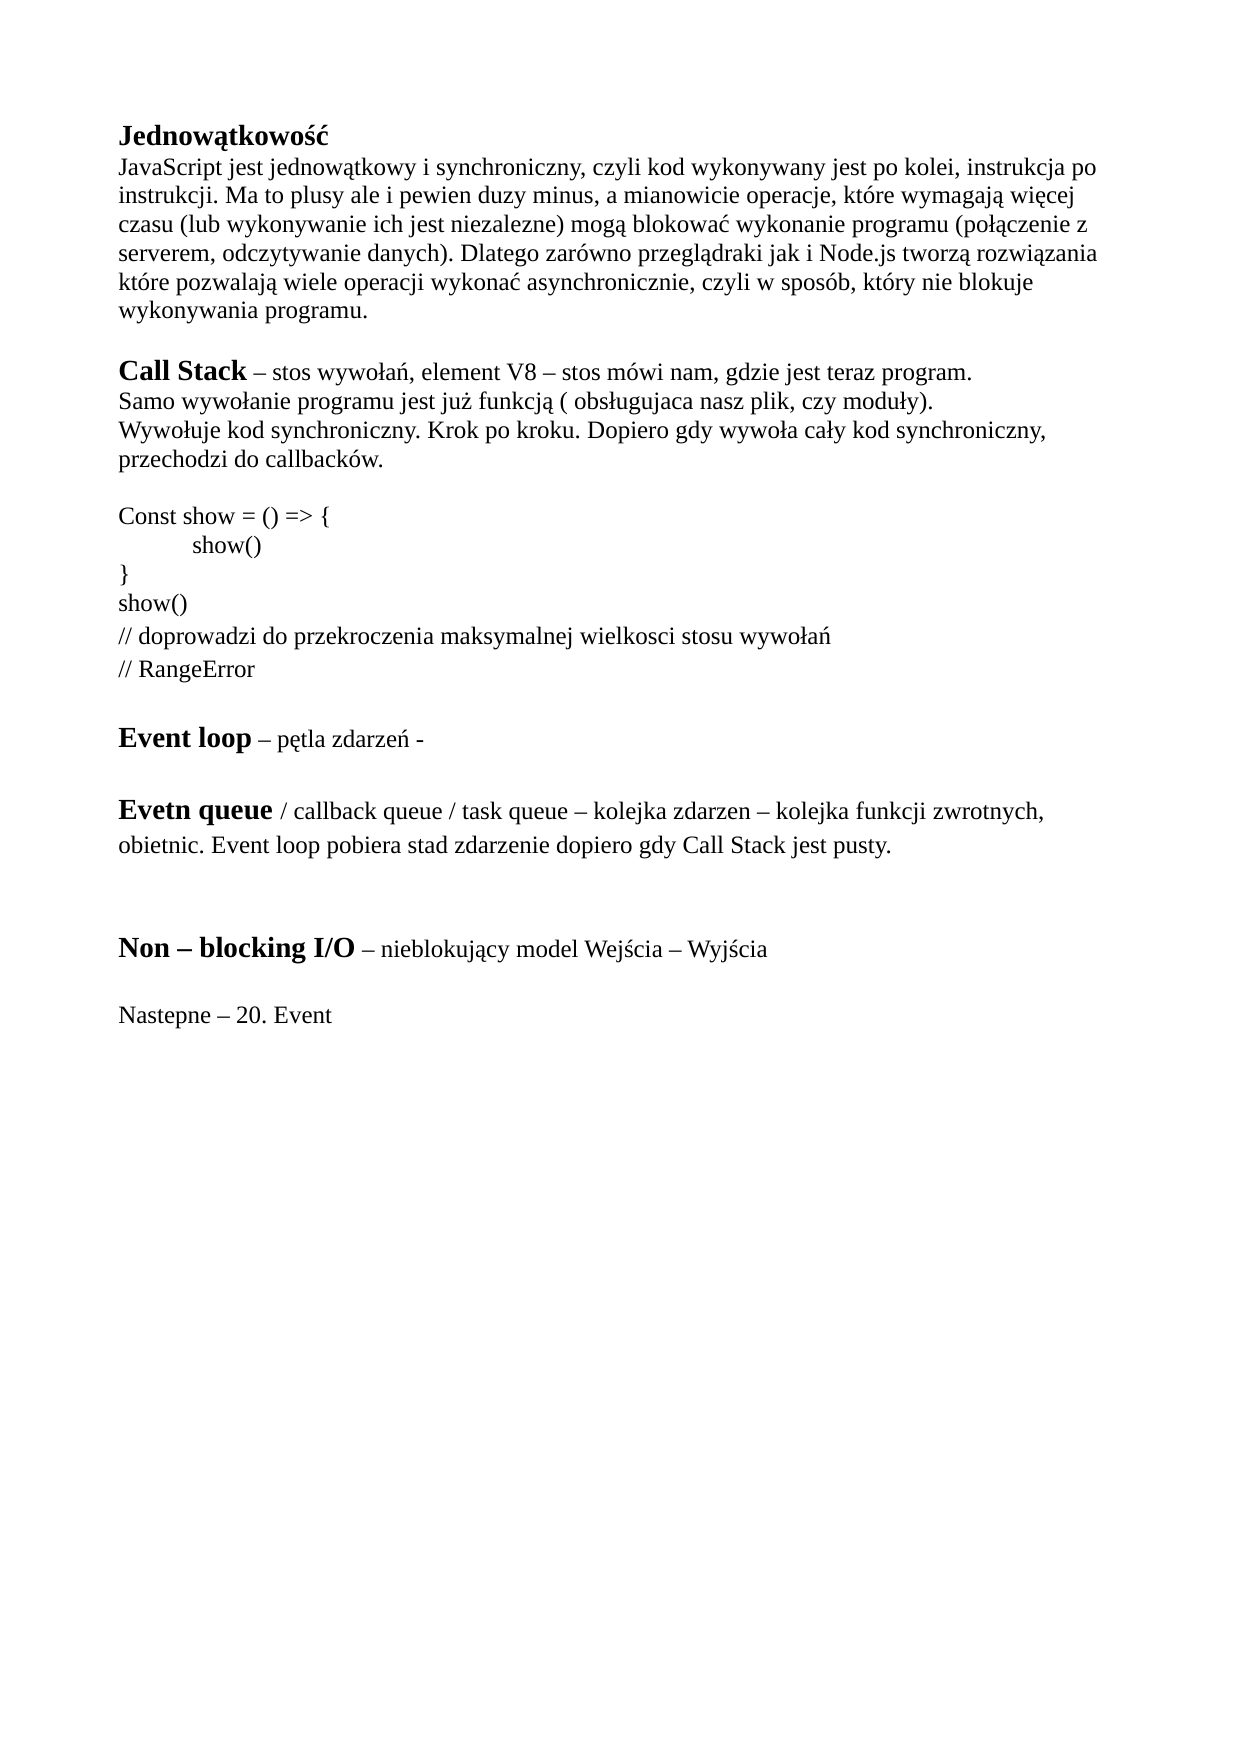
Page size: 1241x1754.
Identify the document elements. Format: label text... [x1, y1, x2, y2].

text Samo wywołanie programu jest już funkcją ( obsługujaca nasz plik, czy moduły). Wywołuje kod synchroniczny. Krok po kroku. Dopiero gdy wywoła cały kod synchroniczny, przechodzi do callbacków. Const show = () => { show() } [118, 386, 1122, 588]
text Jednowątkowość JavaScript jest jednowątkowy i synchroniczny, czyli kod wykonywany jest po kolei, instrukcja po instrukcji. Ma to plusy ale i pewien duzy minus, a mianowicie operacje, które wymagają więcej czasu (lub wykonywanie ich jest niezalezne) mogą blokować wykonanie programu (połączenie z serverem, odczytywanie danych). Dlatego zarówno przeglądraki jak i Node.js tworzą rozwiązania które pozwalają wiele operacji wykonać asynchronicznie, czyli w sposób, który nie blokuje wykonywania programu. Call Stack – stos wywołań, element V8 – stos mówi nam, gdzie jest teraz program. [118, 118, 1122, 386]
text show() // doprowadzi do przekroczenia maksymalnej wielkosci stosu wywołań // RangeError Event loop – pętla zdarzeń - Evetn queue / callback queue / task queue – kolejka zdarzen – kolejka funkcji zwrotnych, obietnic. Event loop pobiera stad zdarzenie dopiero gdy Call Stack jest pusty. Non – blocking I/O – nieblokujący model Wejścia – Wyjścia Nastepne – 20. Event [118, 588, 1122, 1029]
